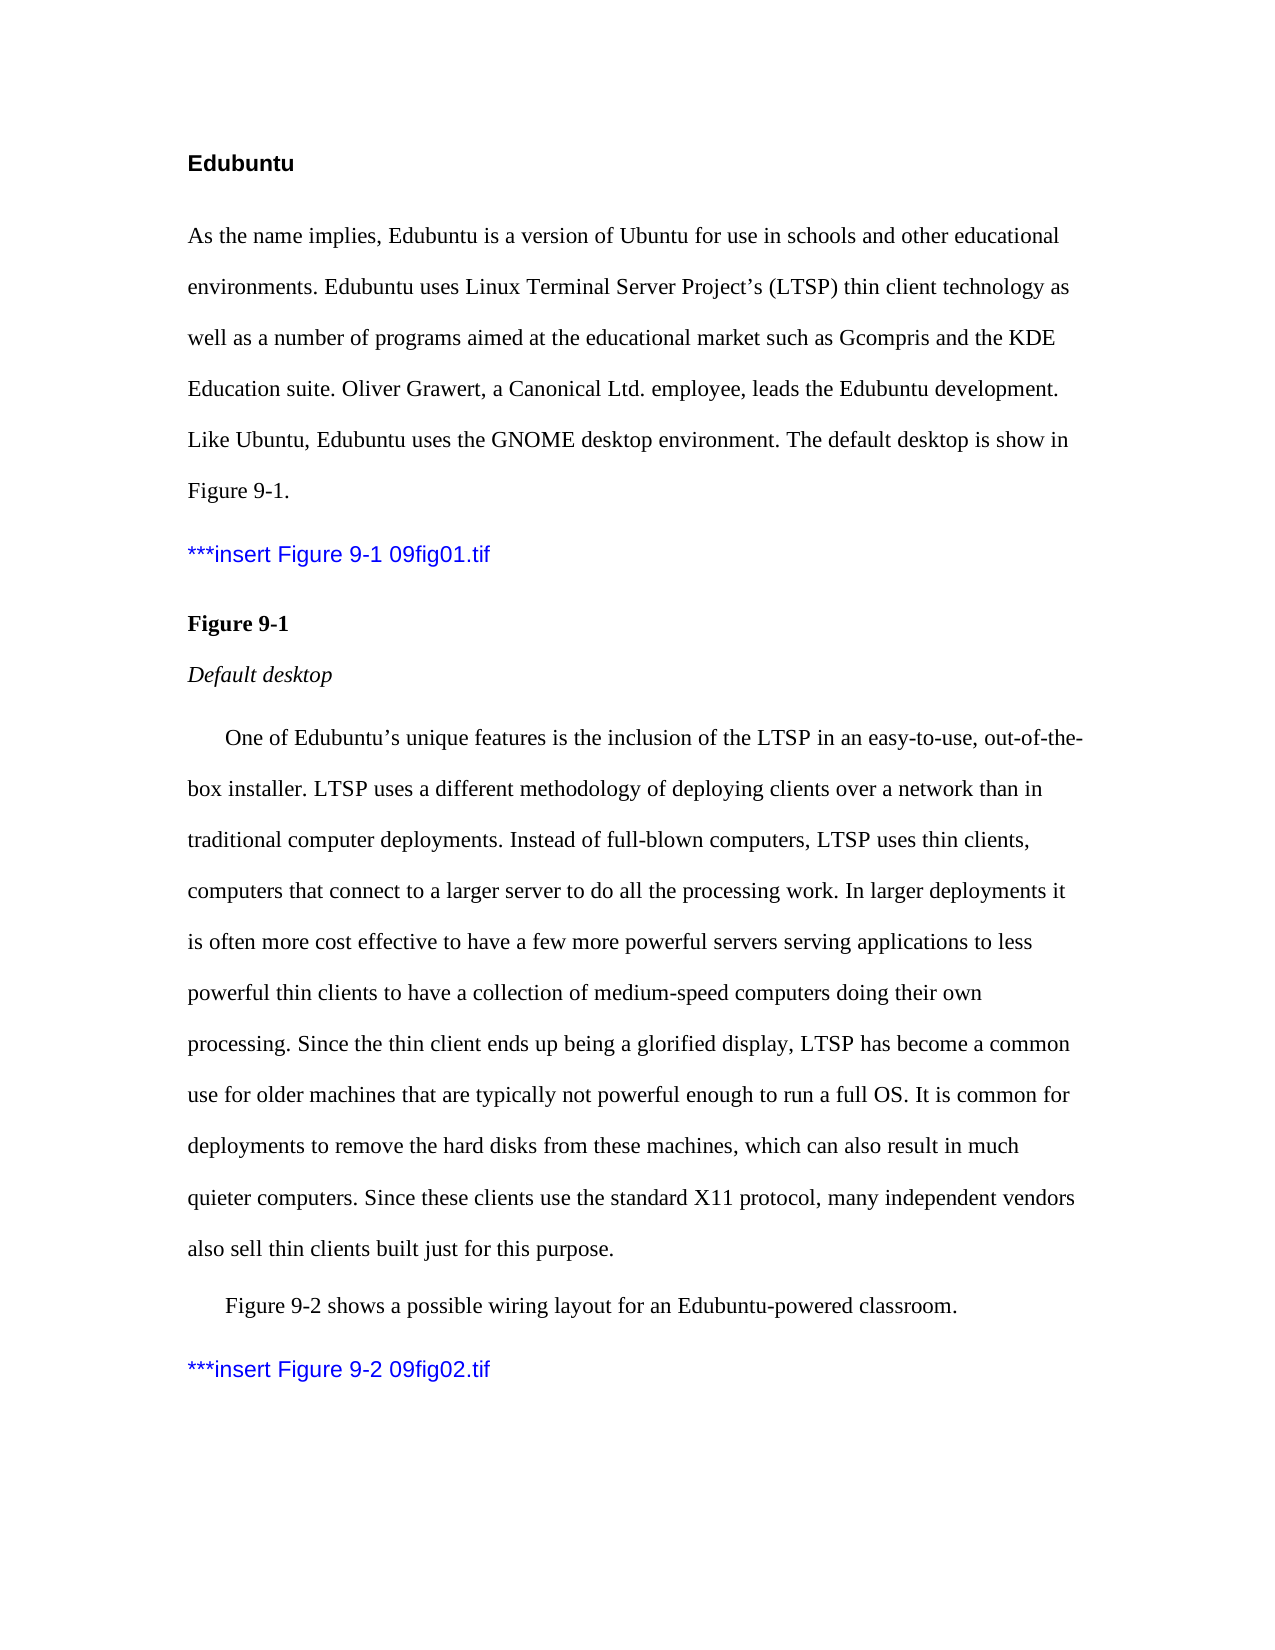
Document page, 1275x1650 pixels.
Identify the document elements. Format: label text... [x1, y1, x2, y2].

text ***insert Figure 9-1 09fig01.tif [187, 542, 1087, 568]
text One of Edubuntu’s unique features is the inclusion of the LTSP in an easy-to-use, out-of-the-box installer. LTSP uses a different methodology of deploying clients over a network than in traditional computer deployments. Instead of full-blown computers, LTSP uses thin clients, computers that connect to a larger server to do all the processing work. In larger deployments it is often more cost effective to have a few more powerful servers serving applications to less powerful thin clients to have a collection of medium-speed computers doing their own processing. Since the thin client ends up being a glorified display, LTSP has become a common use for older machines that are typically not powerful enough to run a full OS. It is common for deployments to remove the hard disks from these machines, which can also result in much quieter computers. Since these clients use the standard X11 protocol, many independent vendors also sell thin clients built just for this purpose. [187, 725, 1087, 1261]
text Figure 9-1 [187, 610, 1087, 636]
text Edubuntu [187, 150, 1087, 176]
text Figure 9-2 shows a possible wiring layout for an Edubuntu-powered classroom. [187, 1293, 1087, 1318]
text Default desktop [187, 661, 1087, 687]
text ***insert Figure 9-2 09fig02.tif [187, 1356, 1087, 1382]
text As the name implies, Edubuntu is a version of Ubuntu for use in schools and other educational environments. Edubuntu uses Linux Terminal Server Project’s (LTSP) thin client technology as well as a number of programs aimed at the educational market such as Gcompris and the KDE Education suite. Oliver Grawert, a Canonical Ltd. employee, leads the Edubuntu development. Like Ubuntu, Edubuntu uses the GNOME desktop environment. The default desktop is show in Figure 9-1. [187, 223, 1087, 504]
